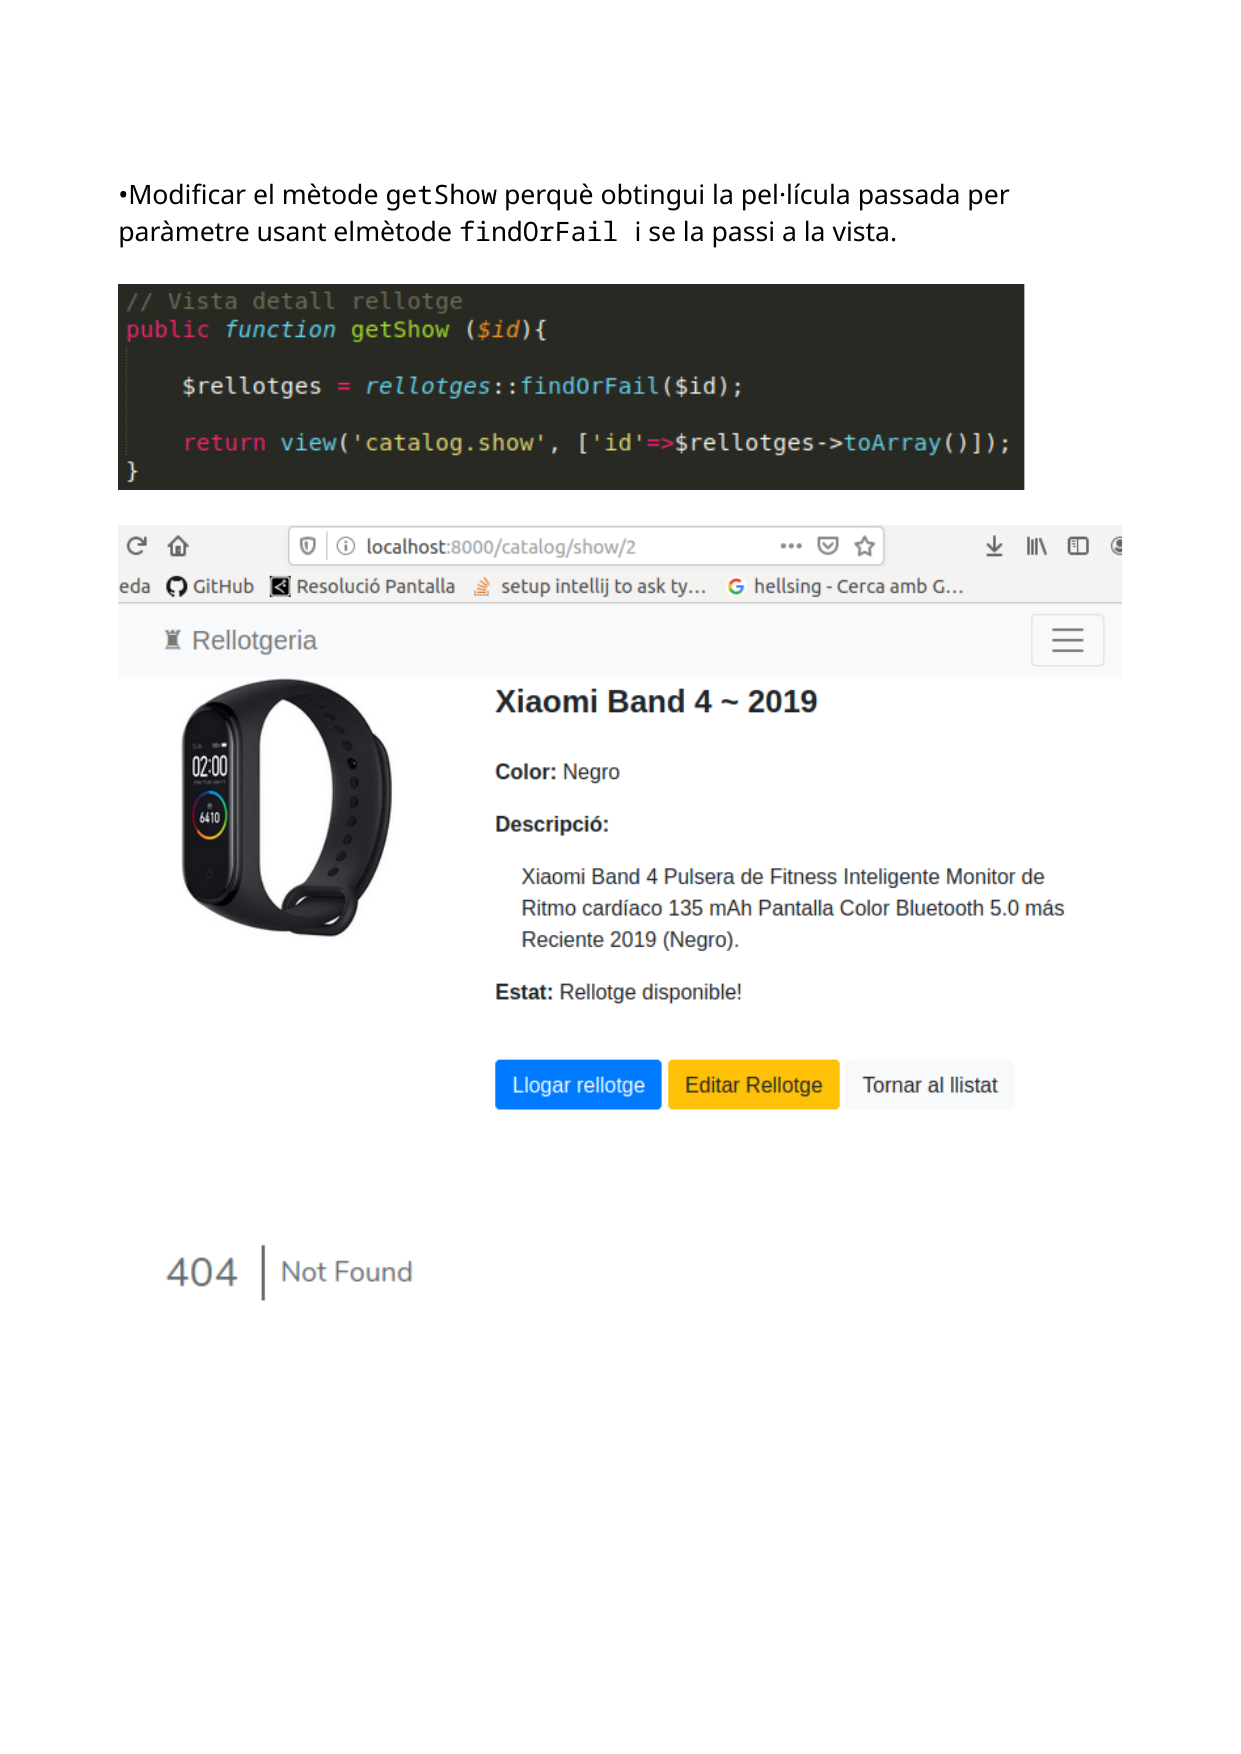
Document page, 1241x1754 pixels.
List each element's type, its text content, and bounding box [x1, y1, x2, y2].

picture [118, 284, 1025, 490]
picture [118, 1184, 478, 1370]
text •Modificar el mètode getShow perquè obtingui la pel·lícula passada per paràmetre usant elmètode findOrFail i se la passi a la vista. [118, 176, 1122, 249]
picture [118, 525, 1123, 1149]
